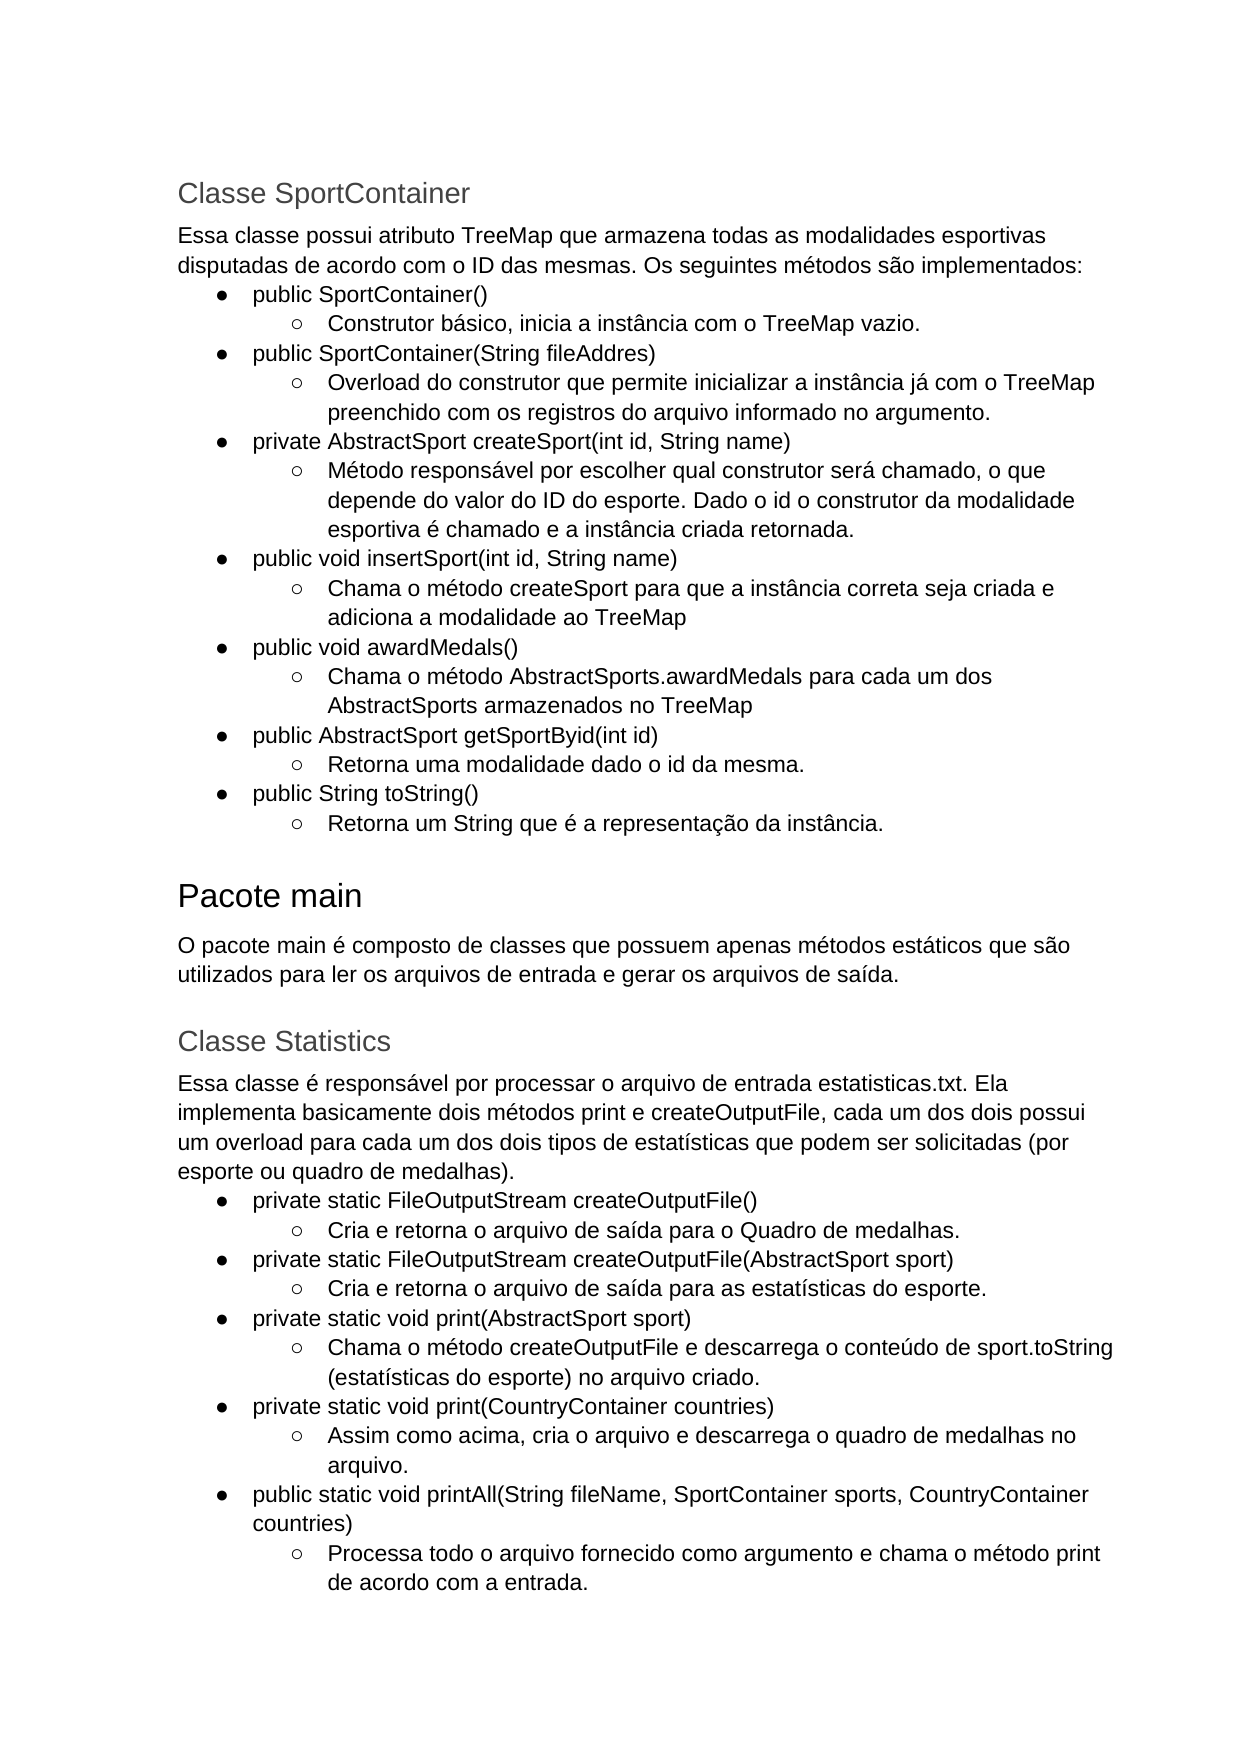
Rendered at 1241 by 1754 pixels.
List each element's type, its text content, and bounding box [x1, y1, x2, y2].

text O pacote main é composto de classes que possuem apenas métodos estáticos que são utilizados para ler os arquivos de entrada e gerar os arquivos de saída. [177, 933, 1122, 988]
text Essa classe possui atributo TreeMap que armazena todas as modalidades esportivas disputadas de acordo com o ID das mesmas. Os seguintes métodos são implementados: [177, 223, 1122, 278]
list public void insertSport(int id, String name) [215, 546, 1122, 572]
list Chama o método createSport para que a instância correta seja criada e adiciona a modalidade ao TreeMap [290, 575, 1122, 630]
list Cria e retorna o arquivo de saída para as estatísticas do esporte. [290, 1276, 1122, 1302]
list Chama o método AbstractSports.awardMedals para cada um dos AbstractSports armazenados no TreeMap [290, 663, 1122, 718]
list Método responsável por escolher qual construtor será chamado, o que depende do valor do ID do esporte. Dado o id o construtor da modalidade esportiva é chamado e a instância criada retornada. [290, 458, 1122, 542]
list public static void printAll(String fileName, SportContainer sports, CountryContainer countries) [215, 1482, 1122, 1537]
list Retorna uma modalidade dado o id da mesma. [290, 752, 1122, 777]
subtitle Classe Statistics [177, 1025, 1122, 1057]
text Essa classe é responsável por processar o arquivo de entrada estatisticas.txt. Ela implementa basicamente dois métodos print e createOutputFile, cada um dos dois possui um overload para cada um dos dois tipos de estatísticas que podem ser solicitadas (por esporte ou quadro de medalhas). [177, 1070, 1122, 1184]
list private static FileOutputStream createOutputFile(AbstractSport sport) [215, 1247, 1122, 1272]
list Processa todo o arquivo fornecido como argumento e chama o método print de acordo com a entrada. [290, 1540, 1122, 1595]
list private static FileOutputStream createOutputFile() [215, 1188, 1122, 1213]
list public AbstractSport getSportByid(int id) [215, 722, 1122, 748]
subtitle Classe SportContainer [177, 177, 1122, 210]
list Chama o método createOutputFile e descarrega o conteúdo de sport.toString (estatísticas do esporte) no arquivo criado. [290, 1335, 1122, 1390]
list public SportContainer() [215, 282, 1122, 307]
list private AbstractSport createSport(int id, String name) [215, 428, 1122, 454]
list public SportContainer(String fileAddres) [215, 340, 1122, 366]
list Retorna um String que é a representação da instância. [290, 810, 1122, 836]
list Overload do construtor que permite inicializar a instância já com o TreeMap preenchido com os registros do arquivo informado no argumento. [290, 370, 1122, 425]
list Assim como acima, cria o arquivo e descarrega o quadro de medalhas no arquivo. [290, 1423, 1122, 1478]
list private static void print(CountryContainer countries) [215, 1393, 1122, 1419]
list private static void print(AbstractSport sport) [215, 1305, 1122, 1331]
subtitle Pacote main [177, 877, 1122, 914]
list public void awardMedals() [215, 634, 1122, 660]
list Construtor básico, inicia a instância com o TreeMap vazio. [290, 311, 1122, 337]
list public String toString() [215, 781, 1122, 807]
list Cria e retorna o arquivo de saída para o Quadro de medalhas. [290, 1217, 1122, 1243]
